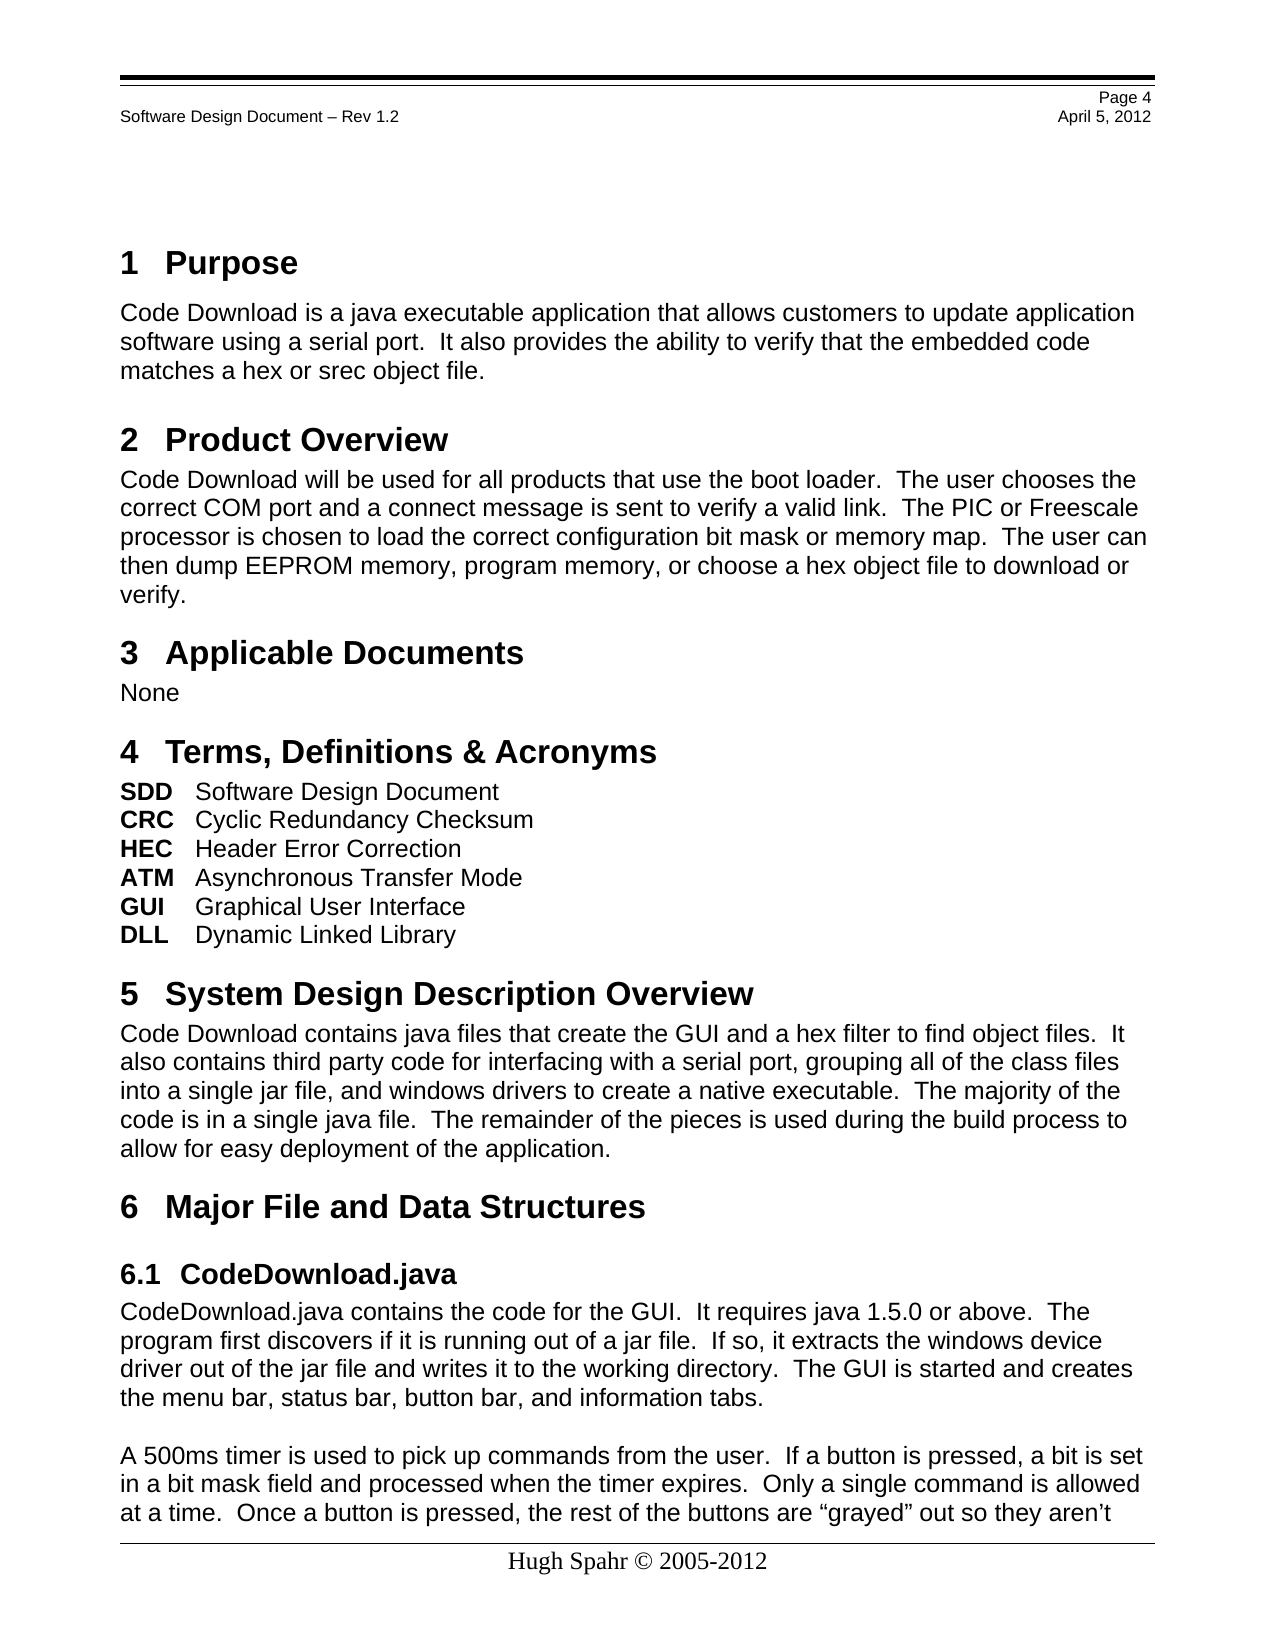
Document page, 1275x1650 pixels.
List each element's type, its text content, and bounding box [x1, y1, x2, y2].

text HEC Header Error Correction [120, 834, 1155, 863]
text None [120, 678, 1155, 707]
subtitle Purpose [120, 243, 1155, 282]
text CRC Cyclic Redundancy Checksum [120, 805, 1155, 834]
subtitle Terms, Definitions & Acronyms [120, 732, 1155, 770]
text A 500ms timer is used to pick up commands from the user. If a button is pressed, a bit is set in a bit mask field and processed when the timer expires. Only a single command is allowed at a time. Once a button is pressed, the rest of the buttons are “grayed” out so they aren’t [120, 1441, 1155, 1527]
subtitle System Design Description Overview [120, 974, 1155, 1012]
text SDD Software Design Document [120, 776, 1155, 805]
text GUI Graphical User Interface [120, 891, 1155, 920]
subtitle Product Overview [120, 420, 1155, 458]
text DLL Dynamic Linked Library [120, 920, 1155, 949]
text ATM Asynchronous Transfer Mode [120, 863, 1155, 891]
text Code Download is a java executable application that allows customers to update application software using a serial port. It also provides the ability to verify that the embedded code matches a hex or srec object file. [120, 298, 1155, 384]
subtitle CodeDownload.java [120, 1257, 1155, 1291]
text CodeDownload.java contains the code for the GUI. It requires java 1.5.0 or above. The program first discovers if it is running out of a jar file. If so, it extracts the windows device driver out of the jar file and writes it to the working directory. The GUI is started and creates the menu bar, status bar, button bar, and information tabs. [120, 1297, 1155, 1412]
text Code Download contains java files that create the GUI and a hex filter to find object files. It also contains third party code for interfacing with a serial port, grouping all of the class files into a single jar file, and windows drivers to create a native executable. The majority of the code is in a single java file. The remainder of the pieces is used during the build process to allow for easy deployment of the application. [120, 1019, 1155, 1162]
subtitle Applicable Documents [120, 633, 1155, 672]
text Code Download will be used for all products that use the boot loader. The user chooses the correct COM port and a connect message is sent to verify a valid link. The PIC or Freescale processor is chosen to load the correct configuration bit mask or memory map. The user can then dump EEPROM memory, program memory, or choose a hex object file to download or verify. [120, 464, 1155, 608]
subtitle Major File and Data Structures [120, 1187, 1155, 1226]
